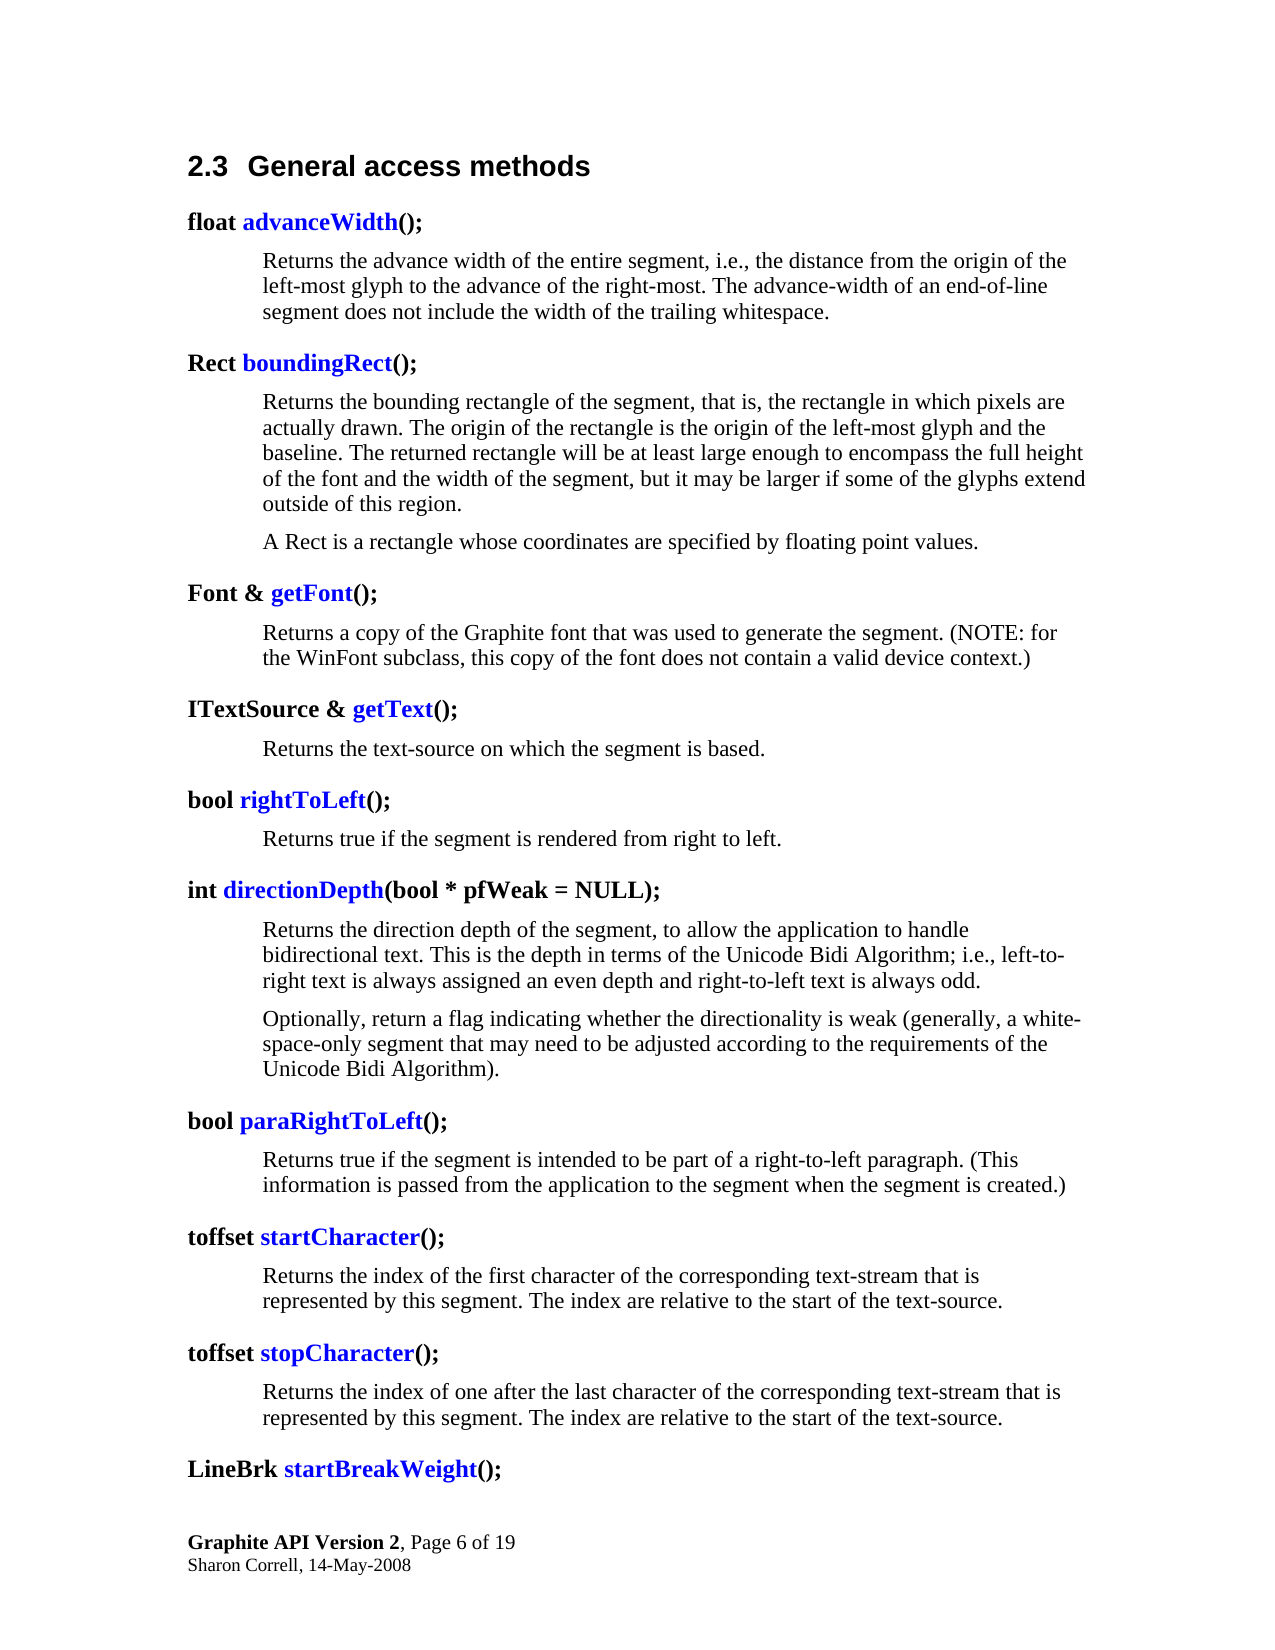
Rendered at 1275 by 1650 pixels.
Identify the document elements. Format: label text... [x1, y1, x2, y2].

text toffset startCharacter(); [187, 1223, 1087, 1251]
text Returns the advance width of the entire segment, i.e., the distance from the origin of the left-most glyph to the advance of the right-most. The advance-width of an end-of-line segment does not include the width of the trailing whitespace. [262, 248, 1087, 324]
text bool paraRightToLeft(); [187, 1107, 1087, 1134]
text Returns the index of the first character of the corresponding text-stream that is represented by this segment. The index are relative to the start of the text-source. [262, 1263, 1087, 1314]
text ITextSource & getText(); [187, 695, 1087, 723]
text int directionDepth(bool * pfWeak = NULL); [187, 877, 1087, 904]
text Font & getFont(); [187, 579, 1087, 607]
text toffset stopCharacter(); [187, 1339, 1087, 1367]
text Returns the index of one after the last character of the corresponding text-stream that is represented by this segment. The index are relative to the start of the text-source. [262, 1379, 1087, 1430]
text Returns true if the segment is rendered from right to left. [262, 826, 1087, 852]
text bool rightToLeft(); [187, 786, 1087, 814]
text Optionally, return a flag indicating whether the directionality is weak (generally, a white-space-only segment that may need to be adjusted according to the requirements of the Unicode Bidi Algorithm). [262, 1006, 1087, 1082]
text Returns a copy of the Graphite font that was used to generate the segment. (NOTE: for the WinFont subclass, this copy of the font does not contain a valid device context.) [262, 619, 1087, 670]
text A Rect is a rectangle whose coordinates are specified by floating point values. [262, 529, 1087, 554]
text LineBrk startBreakWeight(); [187, 1455, 1087, 1483]
subtitle General access methods [187, 150, 1087, 183]
text float advanceWidth(); [187, 208, 1087, 235]
text Returns the direction depth of the segment, to allow the application to handle bidirectional text. This is the depth in terms of the Unicode Bidi Algorithm; i.e., left-to-right text is always assigned an even depth and right-to-left text is always odd. [262, 917, 1087, 993]
text Returns the bounding rectangle of the segment, that is, the rectangle in which pixels are actually drawn. The origin of the rectangle is the origin of the left-most glyph and the baseline. The returned rectangle will be at least large enough to encompass the full height of the font and the width of the segment, but it may be larger if some of the glyphs extend outside of this region. [262, 389, 1087, 516]
text Returns true if the segment is intended to be part of a right-to-left paragraph. (This information is passed from the application to the segment when the segment is created.) [262, 1147, 1087, 1198]
text Rect boundingRect(); [187, 349, 1087, 377]
text Returns the text-source on which the segment is based. [262, 736, 1087, 761]
